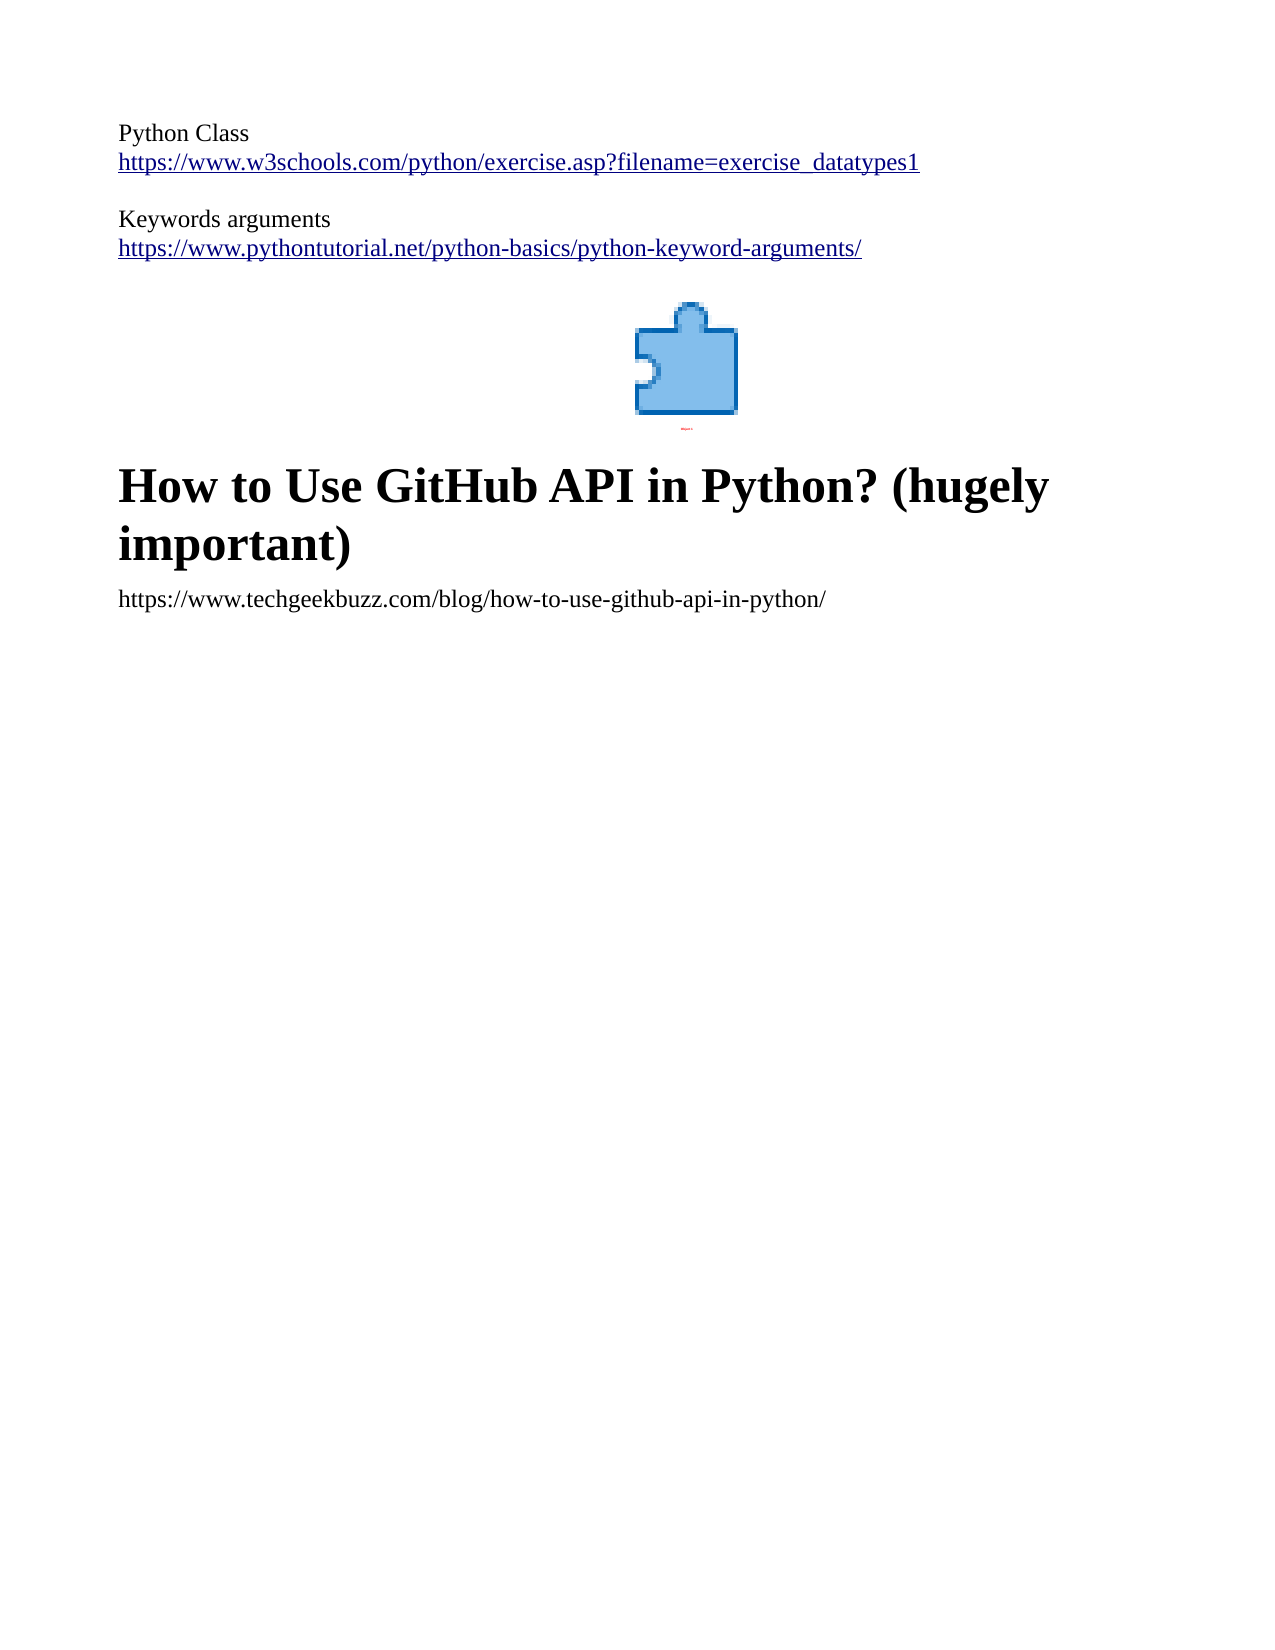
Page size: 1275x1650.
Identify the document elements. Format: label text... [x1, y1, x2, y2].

text https://www.w3schools.com/python/exercise.asp?filename=exercise_datatypes1 [118, 147, 1157, 176]
text Python Class [118, 118, 1157, 147]
text Keywords arguments [118, 204, 1157, 233]
text https://www.pythontutorial.net/python-basics/python-keyword-arguments/ [118, 233, 1157, 262]
text https://www.techgeekbuzz.com/blog/how-to-use-github-api-in-python/ [118, 584, 1157, 612]
subtitle How to Use GitHub API in Python? (hugely important) [118, 456, 1157, 571]
